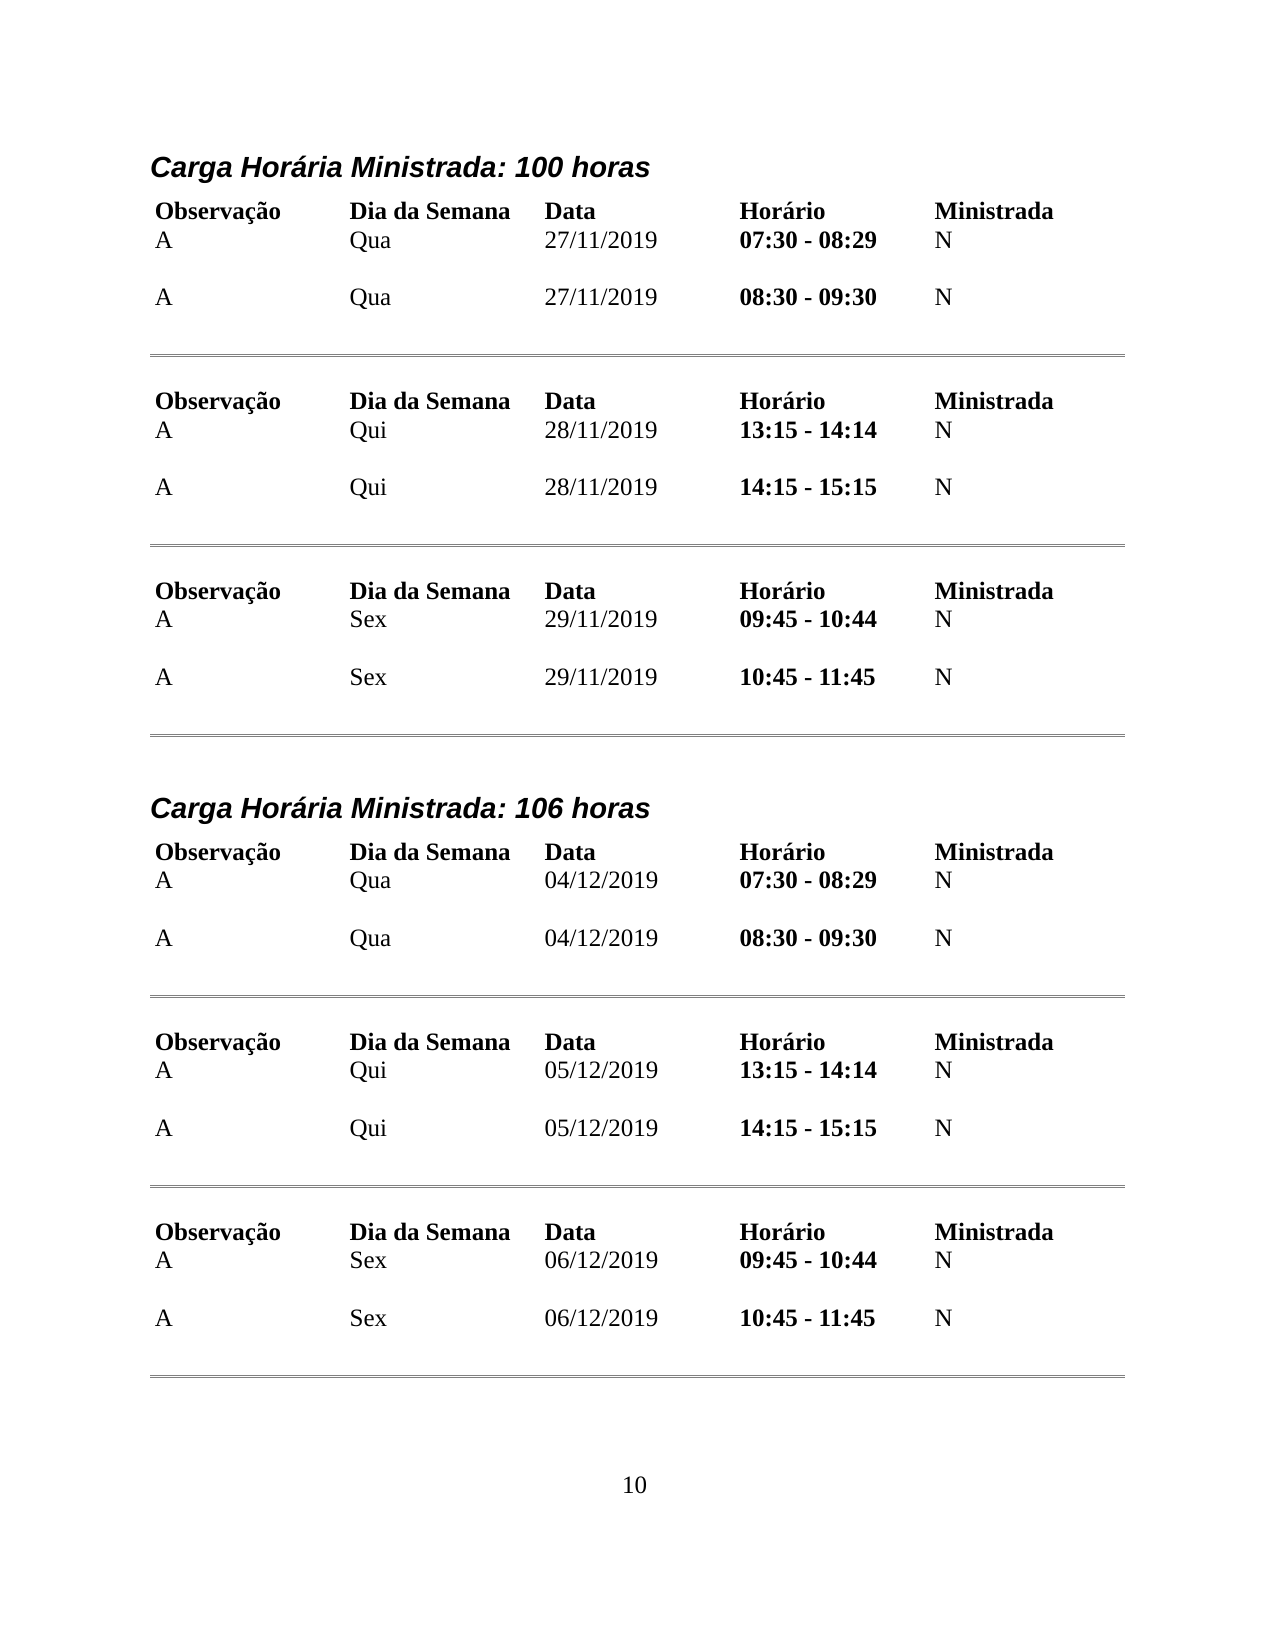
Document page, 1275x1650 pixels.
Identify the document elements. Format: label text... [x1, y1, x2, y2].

table_cell Qua [345, 225, 540, 253]
table_cell [930, 1332, 1125, 1360]
table_cell Qua [345, 866, 540, 894]
table_cell [150, 254, 345, 282]
table_cell N [930, 923, 1125, 952]
table_cell [540, 1274, 735, 1303]
table_cell N [930, 1245, 1125, 1274]
table_cell [540, 1142, 735, 1170]
table_cell 05/12/2019 [540, 1113, 735, 1142]
table_cell [540, 254, 735, 282]
table_header Dia da Semana [345, 386, 540, 415]
table_cell [540, 501, 735, 530]
table_cell 28/11/2019 [540, 472, 735, 501]
table_cell Qua [345, 282, 540, 311]
table_header Dia da Semana [345, 1217, 540, 1245]
table_header Data [540, 386, 735, 415]
table_cell [345, 691, 540, 719]
table_cell [735, 501, 930, 530]
table_header Data [540, 576, 735, 604]
table_cell 10:45 - 11:45 [735, 662, 930, 691]
table_header Ministrada [930, 1217, 1125, 1245]
table_cell A [150, 1055, 345, 1084]
table_cell A [150, 605, 345, 633]
table_cell [150, 311, 345, 340]
table_cell N [930, 662, 1125, 691]
table_cell 28/11/2019 [540, 415, 735, 443]
table_cell [930, 1084, 1125, 1113]
table_header Observação [150, 386, 345, 415]
table_cell N [930, 1303, 1125, 1332]
table_cell [930, 691, 1125, 719]
table_cell A [150, 472, 345, 501]
table_cell [930, 633, 1125, 662]
table_cell 08:30 - 09:30 [735, 282, 930, 311]
table_cell [345, 254, 540, 282]
table_header Horário [735, 1217, 930, 1245]
table_cell [150, 952, 345, 981]
table_cell [345, 952, 540, 981]
table_cell 07:30 - 08:29 [735, 866, 930, 894]
table_cell [540, 691, 735, 719]
table_cell 10:45 - 11:45 [735, 1303, 930, 1332]
table_cell [150, 633, 345, 662]
table_cell [150, 1142, 345, 1170]
table_cell [345, 1332, 540, 1360]
table_cell 13:15 - 14:14 [735, 1055, 930, 1084]
table_cell [345, 444, 540, 472]
table_cell 08:30 - 09:30 [735, 923, 930, 952]
table_cell [150, 501, 345, 530]
table_header Ministrada [930, 1027, 1125, 1055]
table_header Dia da Semana [345, 196, 540, 225]
table_header Dia da Semana [345, 837, 540, 866]
table_header Ministrada [930, 386, 1125, 415]
table_cell A [150, 225, 345, 253]
table_header Observação [150, 837, 345, 866]
table_cell [930, 311, 1125, 340]
table_cell 13:15 - 14:14 [735, 415, 930, 443]
table_header Observação [150, 1027, 345, 1055]
table_cell [735, 1274, 930, 1303]
table_header Data [540, 196, 735, 225]
table_cell N [930, 472, 1125, 501]
table_cell N [930, 415, 1125, 443]
table_cell 09:45 - 10:44 [735, 1245, 930, 1274]
table_cell [540, 952, 735, 981]
table_cell [540, 311, 735, 340]
table_cell Sex [345, 605, 540, 633]
table_cell Qui [345, 472, 540, 501]
table_cell [930, 501, 1125, 530]
table_header Observação [150, 196, 345, 225]
table_cell 27/11/2019 [540, 282, 735, 311]
table_header Ministrada [930, 196, 1125, 225]
table_cell 27/11/2019 [540, 225, 735, 253]
table_cell [735, 952, 930, 981]
table_cell [930, 1142, 1125, 1170]
table_cell N [930, 1055, 1125, 1084]
table_header Observação [150, 576, 345, 604]
table_cell [540, 894, 735, 923]
table_cell Qua [345, 923, 540, 952]
table_cell N [930, 1113, 1125, 1142]
table_cell Sex [345, 1245, 540, 1274]
table_cell [735, 1084, 930, 1113]
table_cell Qui [345, 1113, 540, 1142]
table_header Horário [735, 1027, 930, 1055]
table_cell [150, 1332, 345, 1360]
table_cell 06/12/2019 [540, 1245, 735, 1274]
table_cell A [150, 866, 345, 894]
table_header Ministrada [930, 837, 1125, 866]
table_cell [735, 1332, 930, 1360]
table_cell [735, 691, 930, 719]
table_cell 29/11/2019 [540, 662, 735, 691]
table_cell A [150, 415, 345, 443]
table_cell [735, 633, 930, 662]
table_cell Qui [345, 1055, 540, 1084]
table_header Horário [735, 576, 930, 604]
table_header Data [540, 837, 735, 866]
table_cell [150, 1084, 345, 1113]
table_cell Qui [345, 415, 540, 443]
table_cell [930, 1274, 1125, 1303]
table_cell A [150, 1303, 345, 1332]
table_cell N [930, 605, 1125, 633]
table_cell 07:30 - 08:29 [735, 225, 930, 253]
table_cell N [930, 866, 1125, 894]
table_cell [345, 311, 540, 340]
table_cell [345, 1084, 540, 1113]
table_cell [540, 1332, 735, 1360]
table_cell [930, 254, 1125, 282]
table_cell [345, 1142, 540, 1170]
table_cell [735, 894, 930, 923]
table_header Horário [735, 837, 930, 866]
table_cell Sex [345, 1303, 540, 1332]
table_cell [540, 1084, 735, 1113]
table_cell [540, 444, 735, 472]
table_cell 06/12/2019 [540, 1303, 735, 1332]
table_cell Sex [345, 662, 540, 691]
table_header Observação [150, 1217, 345, 1245]
table_cell [345, 894, 540, 923]
table_cell 14:15 - 15:15 [735, 472, 930, 501]
table_cell 09:45 - 10:44 [735, 605, 930, 633]
table_cell [930, 894, 1125, 923]
table_cell [345, 501, 540, 530]
table_header Data [540, 1217, 735, 1245]
table_cell A [150, 1245, 345, 1274]
table_cell N [930, 282, 1125, 311]
table_cell [540, 633, 735, 662]
table_cell [930, 444, 1125, 472]
table_cell 29/11/2019 [540, 605, 735, 633]
table_header Ministrada [930, 576, 1125, 604]
table_cell [150, 894, 345, 923]
table_cell [345, 1274, 540, 1303]
table_cell [930, 952, 1125, 981]
table_header Horário [735, 386, 930, 415]
table_cell [735, 444, 930, 472]
table_cell 14:15 - 15:15 [735, 1113, 930, 1142]
table_cell [735, 254, 930, 282]
table_cell N [930, 225, 1125, 253]
table_header Data [540, 1027, 735, 1055]
table_cell [735, 1142, 930, 1170]
table_cell [150, 691, 345, 719]
table_cell A [150, 662, 345, 691]
table_cell 05/12/2019 [540, 1055, 735, 1084]
table_header Dia da Semana [345, 1027, 540, 1055]
subtitle Carga Horária Ministrada: 100 horas [150, 150, 1125, 183]
table_cell [345, 633, 540, 662]
table_header Horário [735, 196, 930, 225]
table_cell [150, 444, 345, 472]
table_cell A [150, 1113, 345, 1142]
table_cell [150, 1274, 345, 1303]
table_cell [735, 311, 930, 340]
table_header Dia da Semana [345, 576, 540, 604]
table_cell 04/12/2019 [540, 866, 735, 894]
table_cell A [150, 282, 345, 311]
table_cell A [150, 923, 345, 952]
subtitle Carga Horária Ministrada: 106 horas [150, 791, 1125, 824]
table_cell 04/12/2019 [540, 923, 735, 952]
